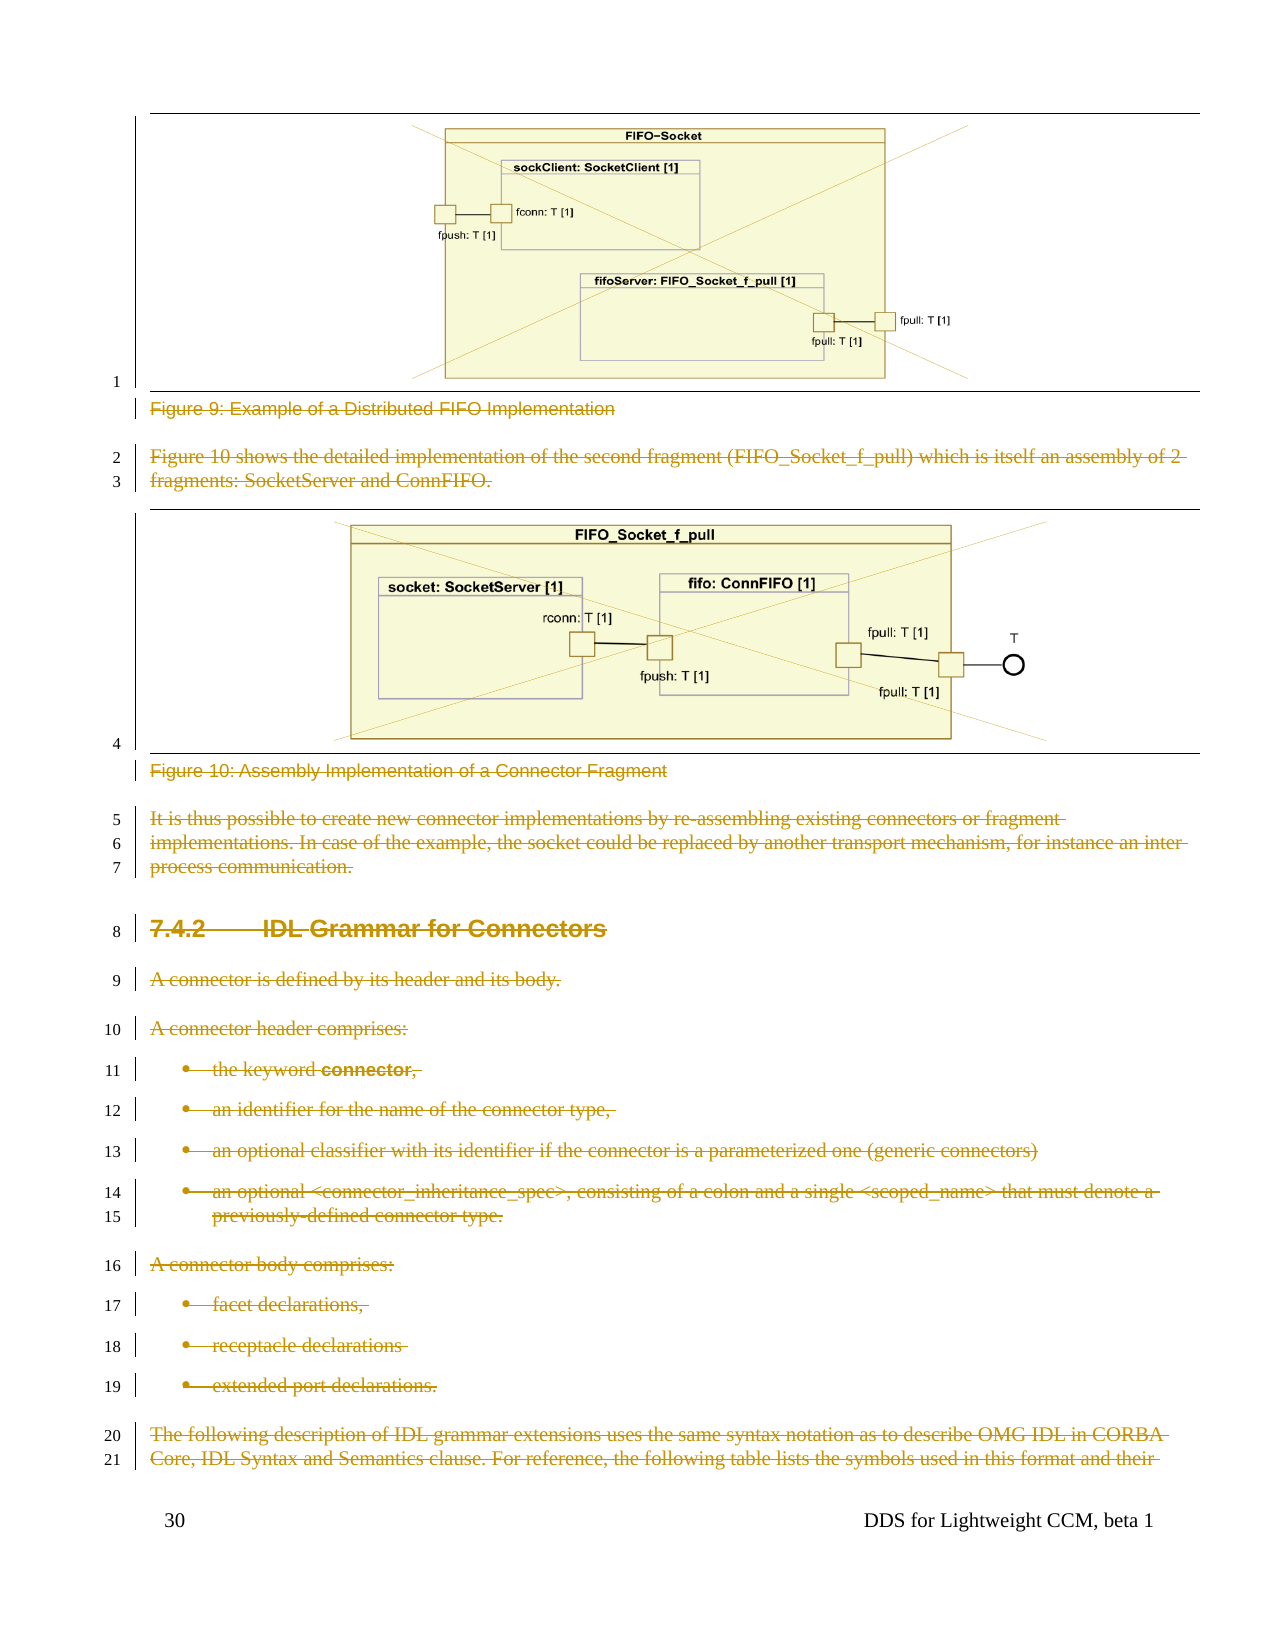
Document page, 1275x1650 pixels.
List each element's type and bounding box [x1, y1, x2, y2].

picture [428, 253, 952, 379]
picture [350, 521, 1030, 630]
picture [693, 528, 1030, 735]
picture [350, 632, 1030, 741]
picture [428, 134, 687, 370]
picture [693, 134, 952, 370]
picture [350, 528, 686, 735]
picture [428, 125, 952, 251]
